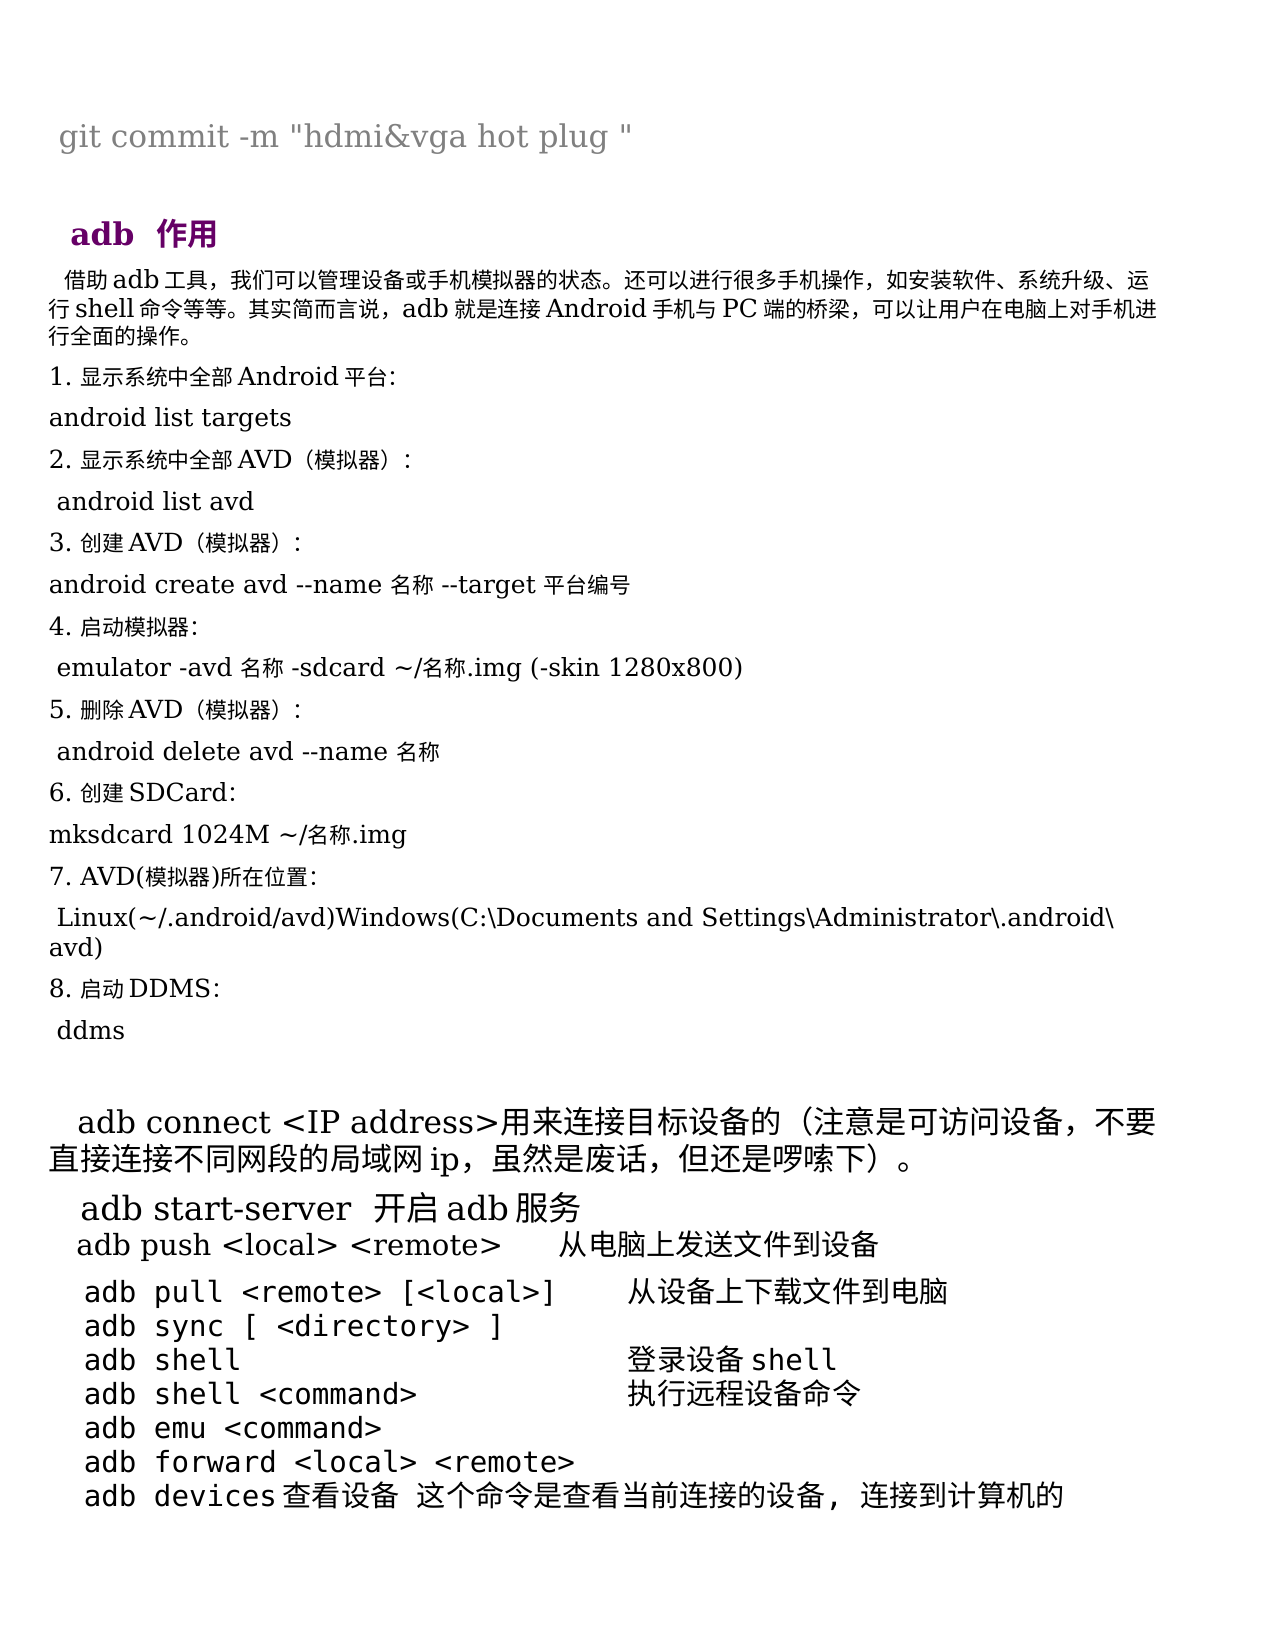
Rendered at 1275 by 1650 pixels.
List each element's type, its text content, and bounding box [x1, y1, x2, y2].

text ddms [48, 1016, 1158, 1045]
text adb forward <local> <remote> [48, 1445, 1158, 1479]
text adb emu <command> [48, 1411, 1158, 1445]
text 8. 启动DDMS： [48, 974, 1158, 1003]
text git commit -m "hdmi&vga hot plug " [48, 118, 1158, 154]
text 5. 删除AVD（模拟器）： [48, 695, 1158, 724]
text 7. AVD(模拟器)所在位置： [48, 862, 1158, 891]
text adb 作用 [48, 216, 1158, 253]
text emulator -avd 名称 -sdcard ~/名称.img (-skin 1280x800) [48, 653, 1158, 683]
text 3. 创建AVD（模拟器）： [48, 528, 1158, 558]
text mksdcard 1024M ~/名称.img [48, 820, 1158, 849]
text 4. 启动模拟器： [48, 612, 1158, 641]
text android delete avd --name 名称 [48, 737, 1158, 766]
text adb pull <remote> [<local>] 从设备上下载文件到电脑 [48, 1275, 1158, 1309]
text adb start-server 开启adb服务 [48, 1190, 1158, 1229]
text adb connect <IP address>用来连接目标设备的（注意是可访问设备，不要直接连接不同网段的局域网ip，虽然是废话，但还是啰嗦下）。 [48, 1104, 1158, 1177]
text Linux(~/.android/avd)Windows(C:\Documents and Settings\Administrator\.android\avd) [48, 903, 1158, 962]
text adb sync [ <directory> ] [48, 1309, 1158, 1343]
text adb devices查看设备 这个命令是查看当前连接的设备, 连接到计算机的 [48, 1479, 1158, 1513]
text 2. 显示系统中全部AVD（模拟器）： [48, 445, 1158, 474]
text adb shell 登录设备shell [48, 1343, 1158, 1377]
text android create avd --name 名称 --target 平台编号 [48, 570, 1158, 599]
text android list avd [48, 487, 1158, 516]
text android list targets [48, 403, 1158, 433]
text 6. 创建SDCard： [48, 778, 1158, 808]
text adb push <local> <remote> 从电脑上发送文件到设备 [48, 1229, 1158, 1263]
text adb shell <command> 执行远程设备命令 [48, 1377, 1158, 1411]
text 1. 显示系统中全部Android平台： [48, 362, 1158, 391]
text 借助adb工具，我们可以管理设备或手机模拟器的状态。还可以进行很多手机操作，如安装软件、系统升级、运行shell命令等等。其实简而言说，adb就是连接Android手机与PC端的桥梁，可以让用户在电脑上对手机进行全面的操作。 [48, 266, 1158, 349]
